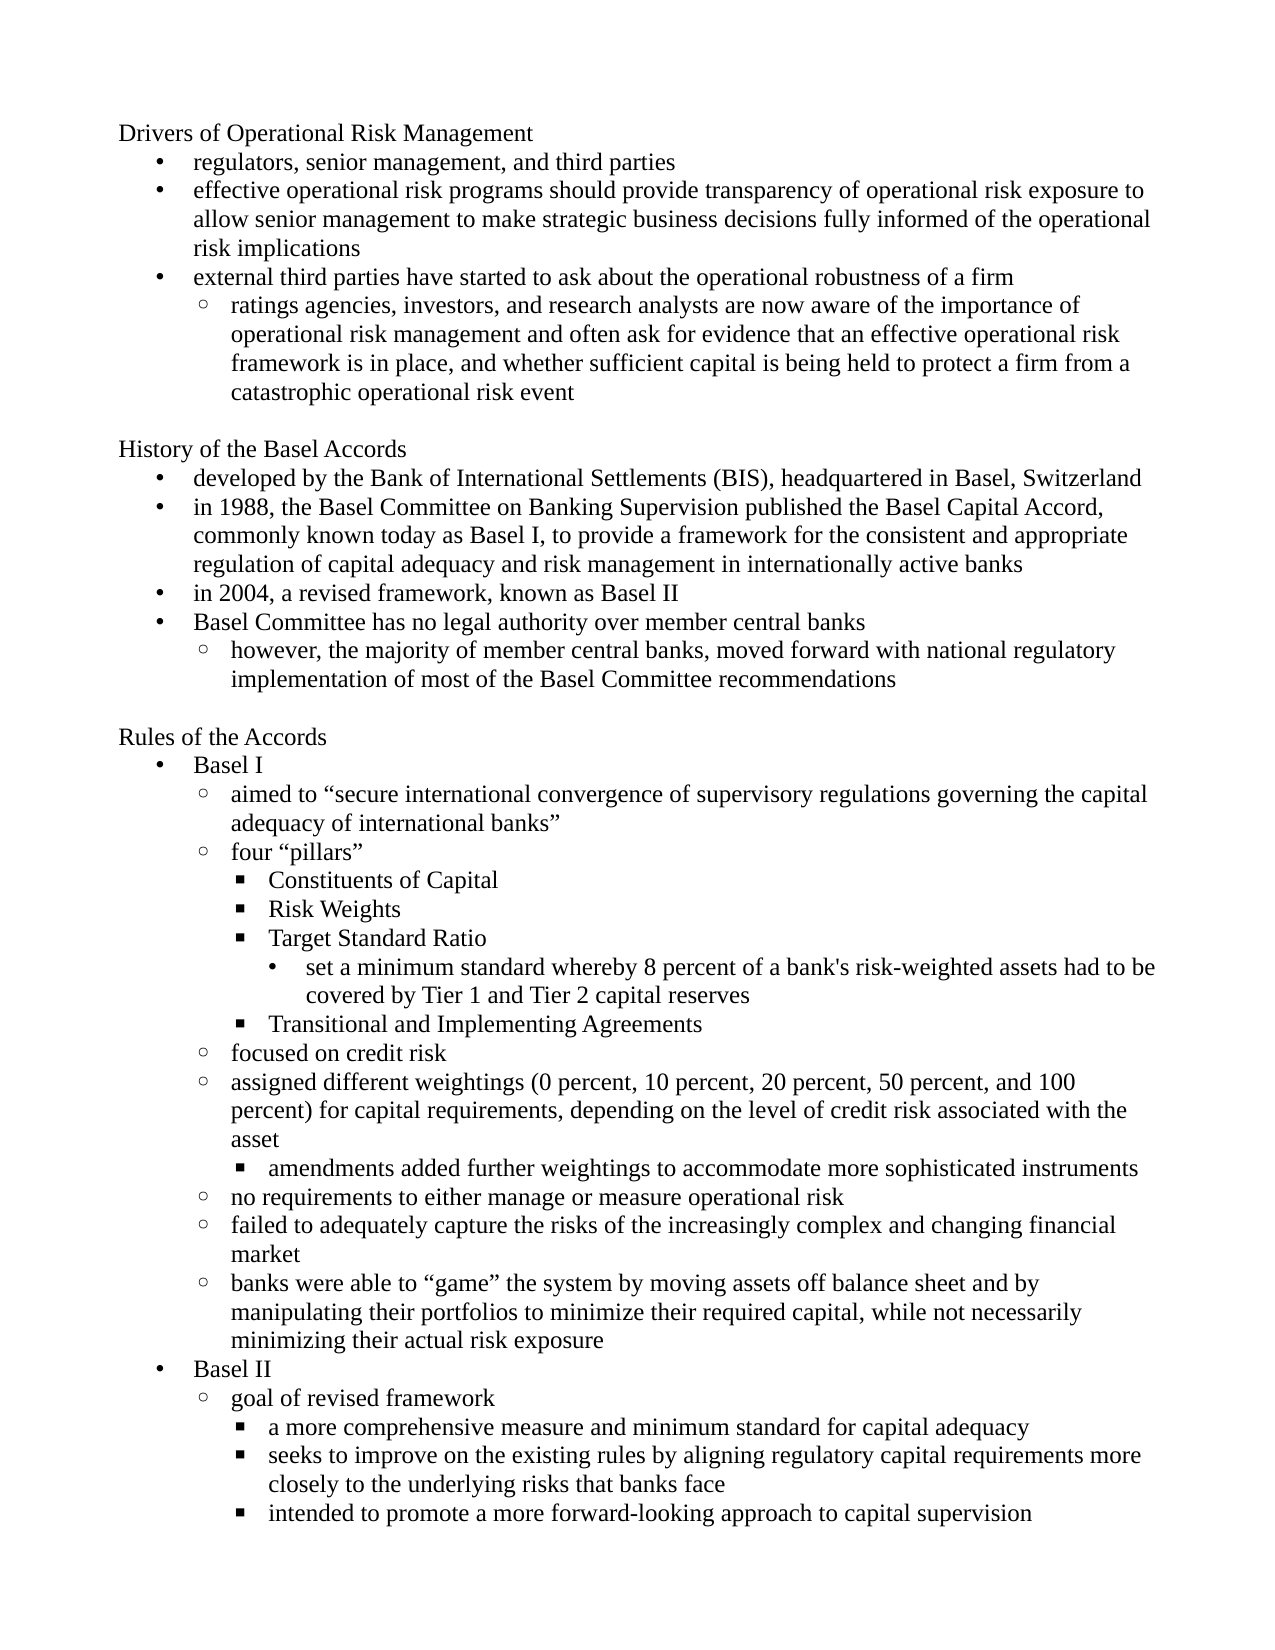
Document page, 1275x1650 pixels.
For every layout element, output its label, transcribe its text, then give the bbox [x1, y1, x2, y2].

text Drivers of Operational Risk Management [118, 118, 1157, 147]
list Basel II [156, 1354, 1157, 1383]
list developed by the Bank of International Settlements (BIS), headquartered in Basel, Switzerland [156, 463, 1157, 492]
list Basel Committee has no legal authority over member central banks [156, 607, 1157, 636]
list effective operational risk programs should provide transparency of operational risk exposure to allow senior management to make strategic business decisions fully informed of the operational risk implications [156, 176, 1157, 262]
list regulators, senior management, and third parties [156, 147, 1157, 176]
list Basel I [156, 751, 1157, 779]
list in 1988, the Basel Committee on Banking Supervision published the Basel Capital Accord, commonly known today as Basel I, to provide a framework for the consistent and appropriate regulation of capital adequacy and risk management in internationally active banks [156, 492, 1157, 578]
list banks were able to “game” the system by moving assets off balance sheet and by manipulating their portfolios to minimize their required capital, while not necessarily minimizing their actual risk exposure [193, 1268, 1157, 1354]
list in 2004, a revised framework, known as Basel II [156, 578, 1157, 607]
list Target Standard Ratio [231, 923, 1157, 952]
text History of the Basel Accords [118, 434, 1157, 463]
list no requirements to either manage or measure operational risk [193, 1182, 1157, 1211]
list ratings agencies, investors, and research analysts are now aware of the importance of operational risk management and often ask for evidence that an effective operational risk framework is in place, and whether sufficient capital is being held to protect a firm from a catastrophic operational risk event [193, 291, 1157, 406]
list Risk Weights [231, 894, 1157, 923]
list aimed to “secure international convergence of supervisory regulations governing the capital adequacy of international banks” [193, 779, 1157, 837]
list set a minimum standard whereby 8 percent of a bank's risk-weighted assets had to be covered by Tier 1 and Tier 2 capital reserves [268, 952, 1157, 1009]
list Constituents of Capital [231, 866, 1157, 894]
list a more comprehensive measure and minimum standard for capital adequacy [231, 1412, 1157, 1441]
list failed to adequately capture the risks of the increasingly complex and changing financial market [193, 1211, 1157, 1268]
list focused on credit risk [193, 1038, 1157, 1067]
list seeks to improve on the existing rules by aligning regulatory capital requirements more closely to the underlying risks that banks face [231, 1441, 1157, 1498]
list intended to promote a more forward-looking approach to capital supervision [231, 1498, 1157, 1527]
text Rules of the Accords [118, 722, 1157, 751]
list Transitional and Implementing Agreements [231, 1009, 1157, 1038]
list external third parties have started to ask about the operational robustness of a firm [156, 262, 1157, 291]
list however, the majority of member central banks, moved forward with national regulatory implementation of most of the Basel Committee recommendations [193, 636, 1157, 693]
list four “pillars” [193, 837, 1157, 866]
list amendments added further weightings to accommodate more sophisticated instruments [231, 1153, 1157, 1182]
list goal of revised framework [193, 1383, 1157, 1412]
list assigned different weightings (0 percent, 10 percent, 20 percent, 50 percent, and 100 percent) for capital requirements, depending on the level of credit risk associated with the asset [193, 1067, 1157, 1153]
